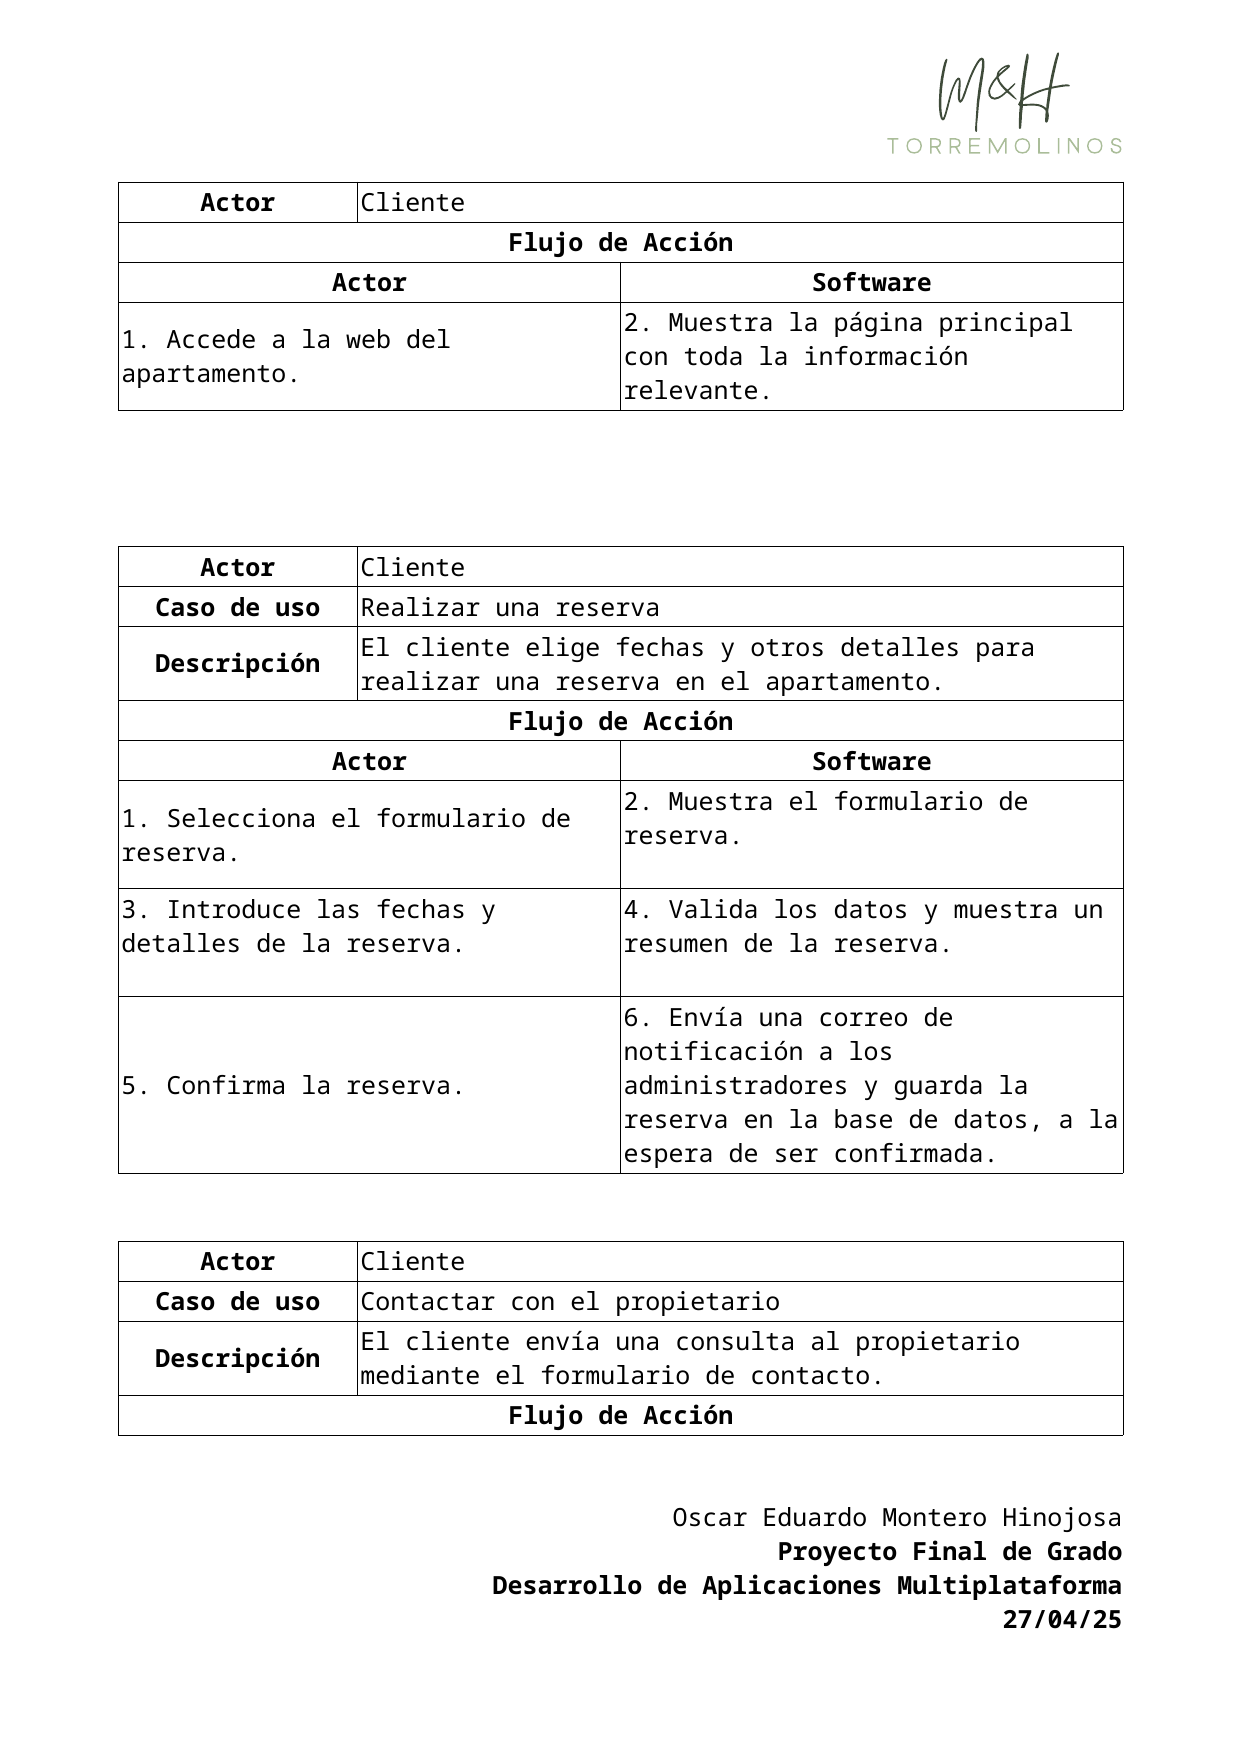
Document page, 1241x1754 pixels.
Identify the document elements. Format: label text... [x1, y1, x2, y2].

table_cell 1. Selecciona el formulario de reserva. [119, 781, 620, 888]
table_cell Flujo de Acción [119, 1396, 1123, 1435]
table_cell Descripción [119, 627, 357, 700]
table_cell Contactar con el propietario [358, 1282, 1123, 1321]
table_cell Realizar una reserva [358, 587, 1123, 626]
table_header Cliente [358, 547, 1123, 586]
table_cell Caso de uso [119, 587, 357, 626]
table_cell El cliente envía una consulta al propietario mediante el formulario de contacto. [358, 1322, 1123, 1395]
table_cell 3. Introduce las fechas y detalles de la reserva. [119, 889, 620, 996]
table_cell Software [621, 741, 1123, 780]
table_cell Actor [119, 263, 620, 302]
table_cell Flujo de Acción [119, 223, 1123, 262]
table_header Actor [119, 547, 357, 586]
table_cell Actor [119, 741, 620, 780]
table_cell 2. Muestra el formulario de reserva. [621, 781, 1123, 888]
table_cell Software [621, 263, 1123, 302]
table_header Actor [119, 1242, 357, 1281]
table_cell El cliente elige fechas y otros detalles para realizar una reserva en el apartamento. [358, 627, 1123, 700]
table_cell 5. Confirma la reserva. [119, 997, 620, 1173]
table_header Actor [119, 183, 357, 222]
table_cell Flujo de Acción [119, 701, 1123, 740]
table_cell Caso de uso [119, 1282, 357, 1321]
table_header Cliente [358, 183, 1123, 222]
table_cell 2. Muestra la página principal con toda la información relevante. [621, 303, 1123, 410]
table_cell Descripción [119, 1322, 357, 1395]
table_cell 1. Accede a la web del apartamento. [119, 303, 620, 410]
table_cell 4. Valida los datos y muestra un resumen de la reserva. [621, 889, 1123, 996]
table_header Cliente [358, 1242, 1123, 1281]
table_cell 6. Envía una correo de notificación a los administradores y guarda la reserva en la base de datos, a la espera de ser confirmada. [621, 997, 1123, 1173]
